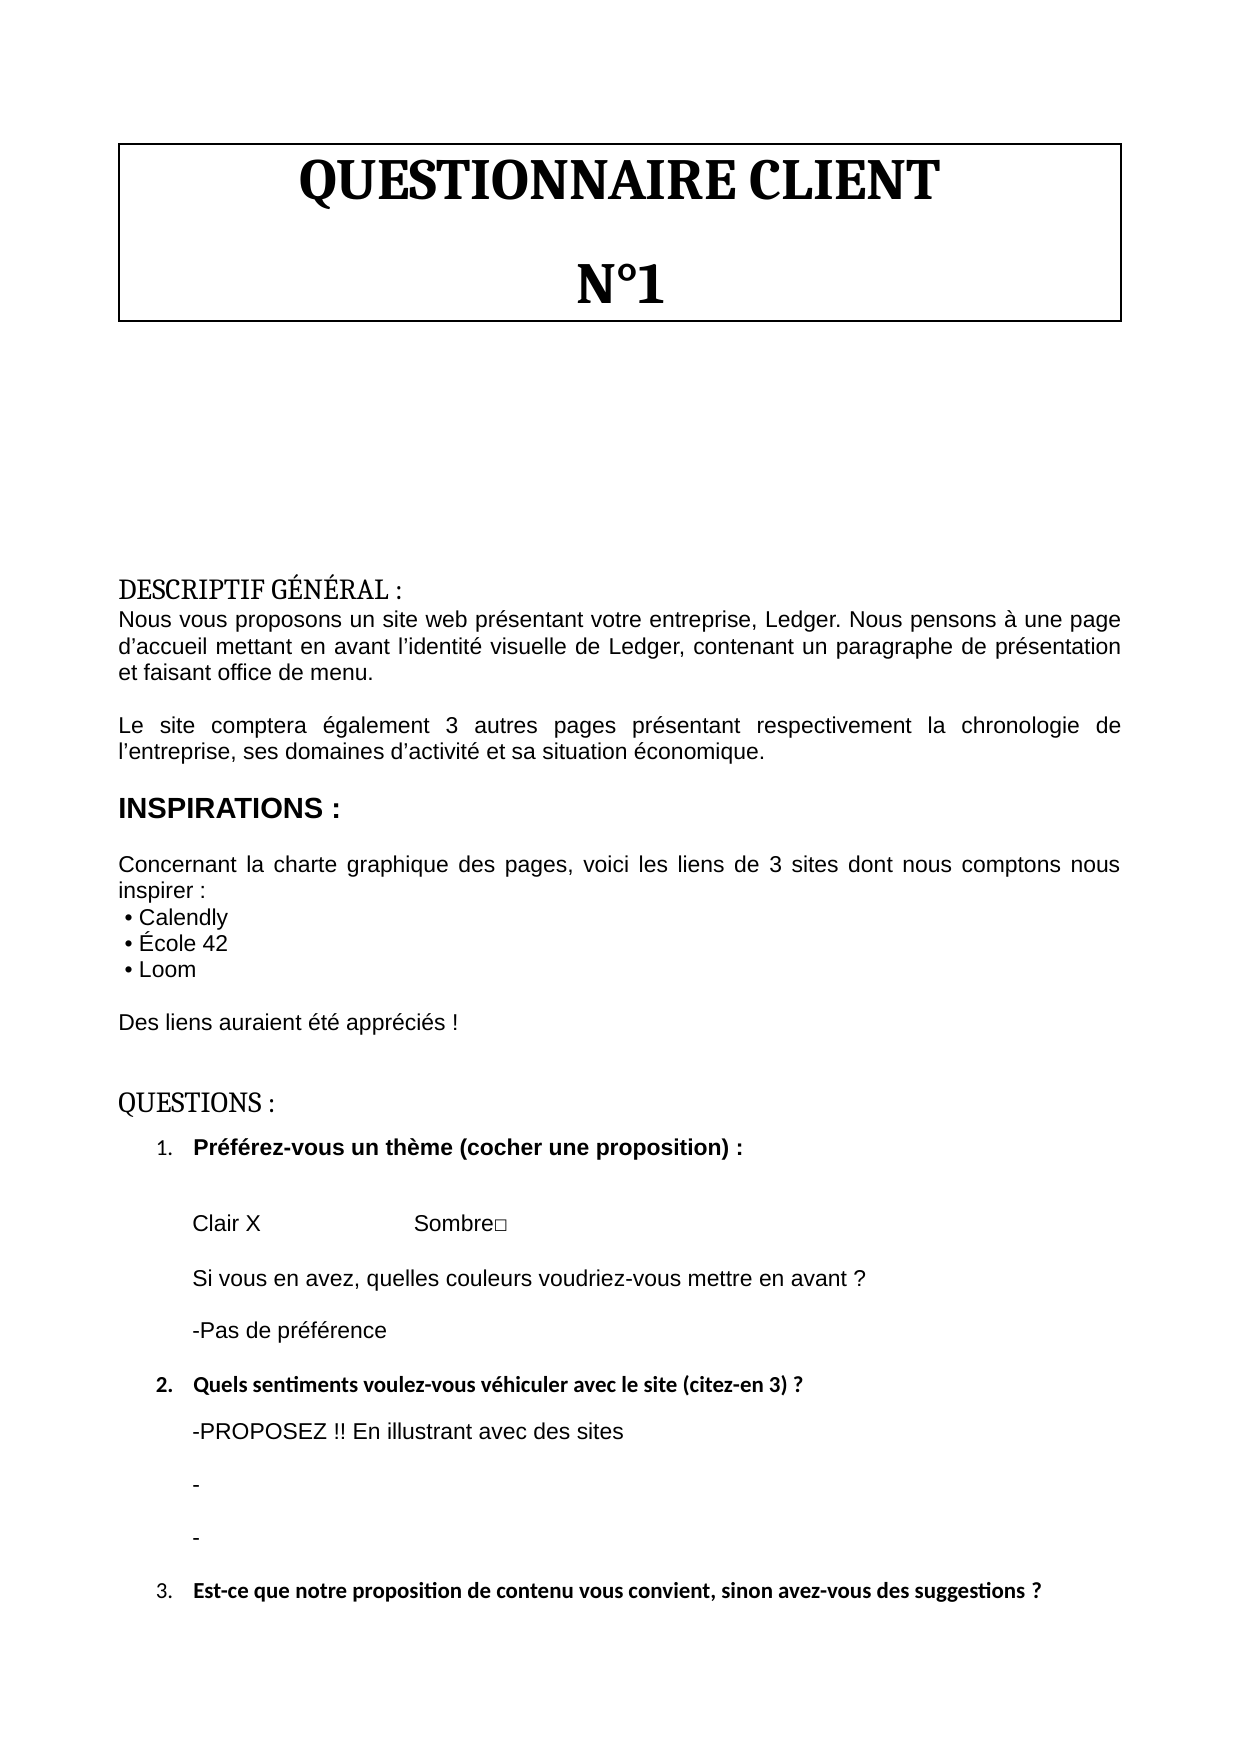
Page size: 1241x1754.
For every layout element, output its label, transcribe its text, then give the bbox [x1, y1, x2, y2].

text -Pas de préférence [118, 1317, 1122, 1344]
list Quels sentiments voulez-vous véhiculer avec le site (citez-en 3) ? [156, 1370, 1122, 1398]
text - [192, 1524, 1122, 1550]
text • Calendly [118, 903, 1122, 930]
text - [192, 1471, 1122, 1497]
text Des liens auraient été appréciés ! [118, 1009, 1122, 1035]
text Nous vous proposons un site web présentant votre entreprise, Ledger. Nous pensons à une page d’accueil mettant en avant l’identité visuelle de Ledger, contenant un paragraphe de présentation et faisant office de menu. [118, 606, 1122, 686]
text Si vous en avez, quelles couleurs voudriez-vous mettre en avant ? [118, 1265, 1122, 1291]
list Préférez-vous un thème (cocher une proposition) : [156, 1133, 1122, 1161]
text Concernant la charte graphique des pages, voici les liens de 3 sites dont nous comptons nous inspirer : [118, 851, 1122, 903]
text Le site comptera également 3 autres pages présentant respectivement la chronologie de l’entreprise, ses domaines d’activité et sa situation économique. [118, 712, 1122, 764]
text • Loom [118, 956, 1122, 983]
text Questionnaire Client [120, 145, 1120, 214]
subtitle Descriptif général : [118, 573, 1122, 606]
text -PROPOSEZ !! En illustrant avec des sites [192, 1418, 1122, 1445]
text n°1 [120, 248, 1120, 320]
text INSPIRATIONS : [118, 791, 1122, 824]
subtitle Questions : [118, 1087, 1122, 1120]
list Est-ce que notre proposition de contenu vous convient, sinon avez-vous des suggestions ? [156, 1576, 1122, 1604]
text • École 42 [118, 930, 1122, 956]
text Clair X Sombre☐ [118, 1207, 1122, 1238]
